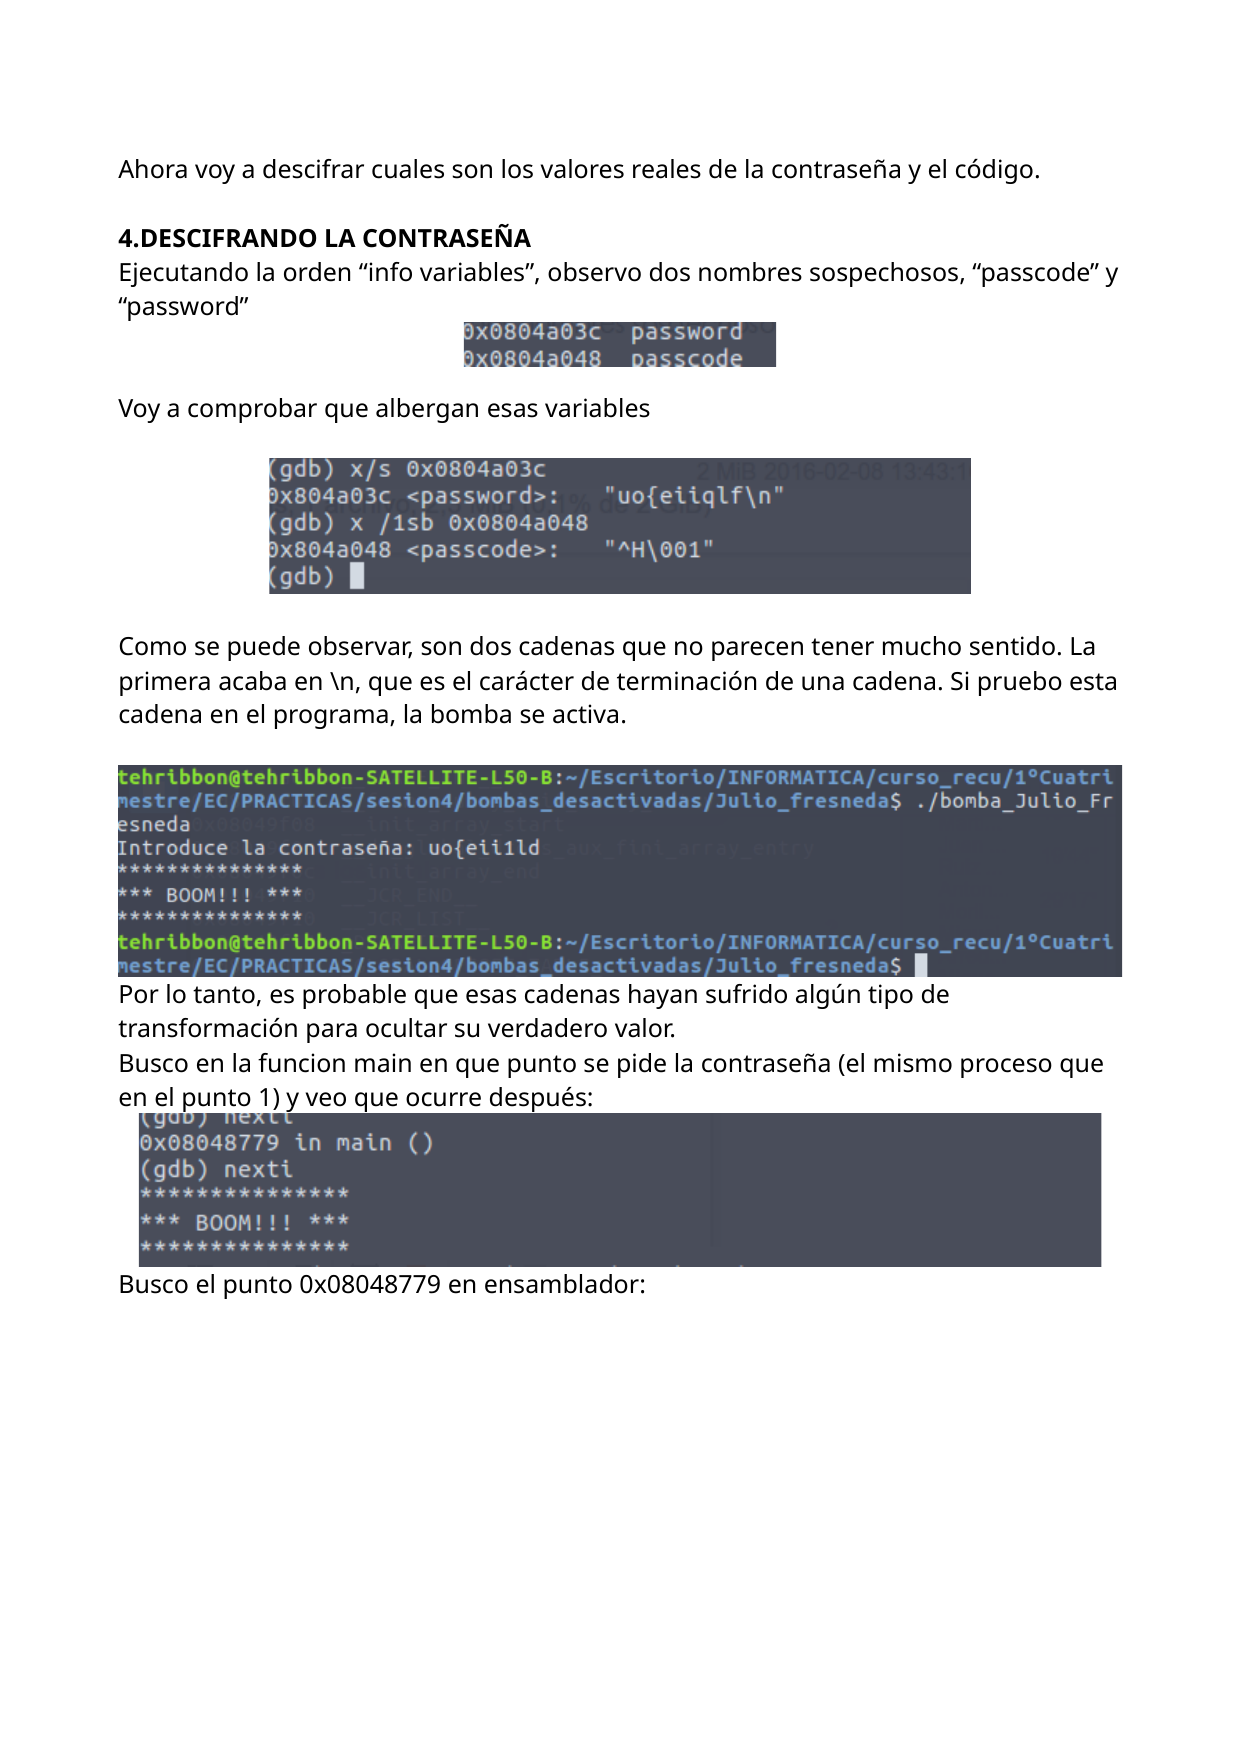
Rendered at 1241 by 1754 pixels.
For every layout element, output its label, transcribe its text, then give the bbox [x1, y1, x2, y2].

text Como se puede observar, son dos cadenas que no parecen tener mucho sentido. La primera acaba en \n, que es el carácter de terminación de una cadena. Si pruebo esta cadena en el programa, la bomba se activa. [118, 629, 1122, 731]
picture [463, 322, 777, 367]
picture [138, 1113, 1102, 1267]
picture [269, 458, 971, 594]
text Ahora voy a descifrar cuales son los valores reales de la contraseña y el código. [118, 152, 1122, 186]
picture [118, 765, 1123, 977]
text Ejecutando la orden “info variables”, observo dos nombres sospechosos, “passcode” y “password” [118, 254, 1122, 322]
text Busco el punto 0x08048779 en ensamblador: [118, 1113, 1122, 1301]
text Busco en la funcion main en que punto se pide la contraseña (el mismo proceso que en el punto 1) y veo que ocurre después: [118, 1045, 1122, 1113]
text Por lo tanto, es probable que esas cadenas hayan sufrido algún tipo de transformación para ocultar su verdadero valor. [118, 977, 1122, 1045]
text 4.DESCIFRANDO LA CONTRASEÑA [118, 220, 1122, 254]
text Voy a comprobar que albergan esas variables [118, 391, 1122, 425]
